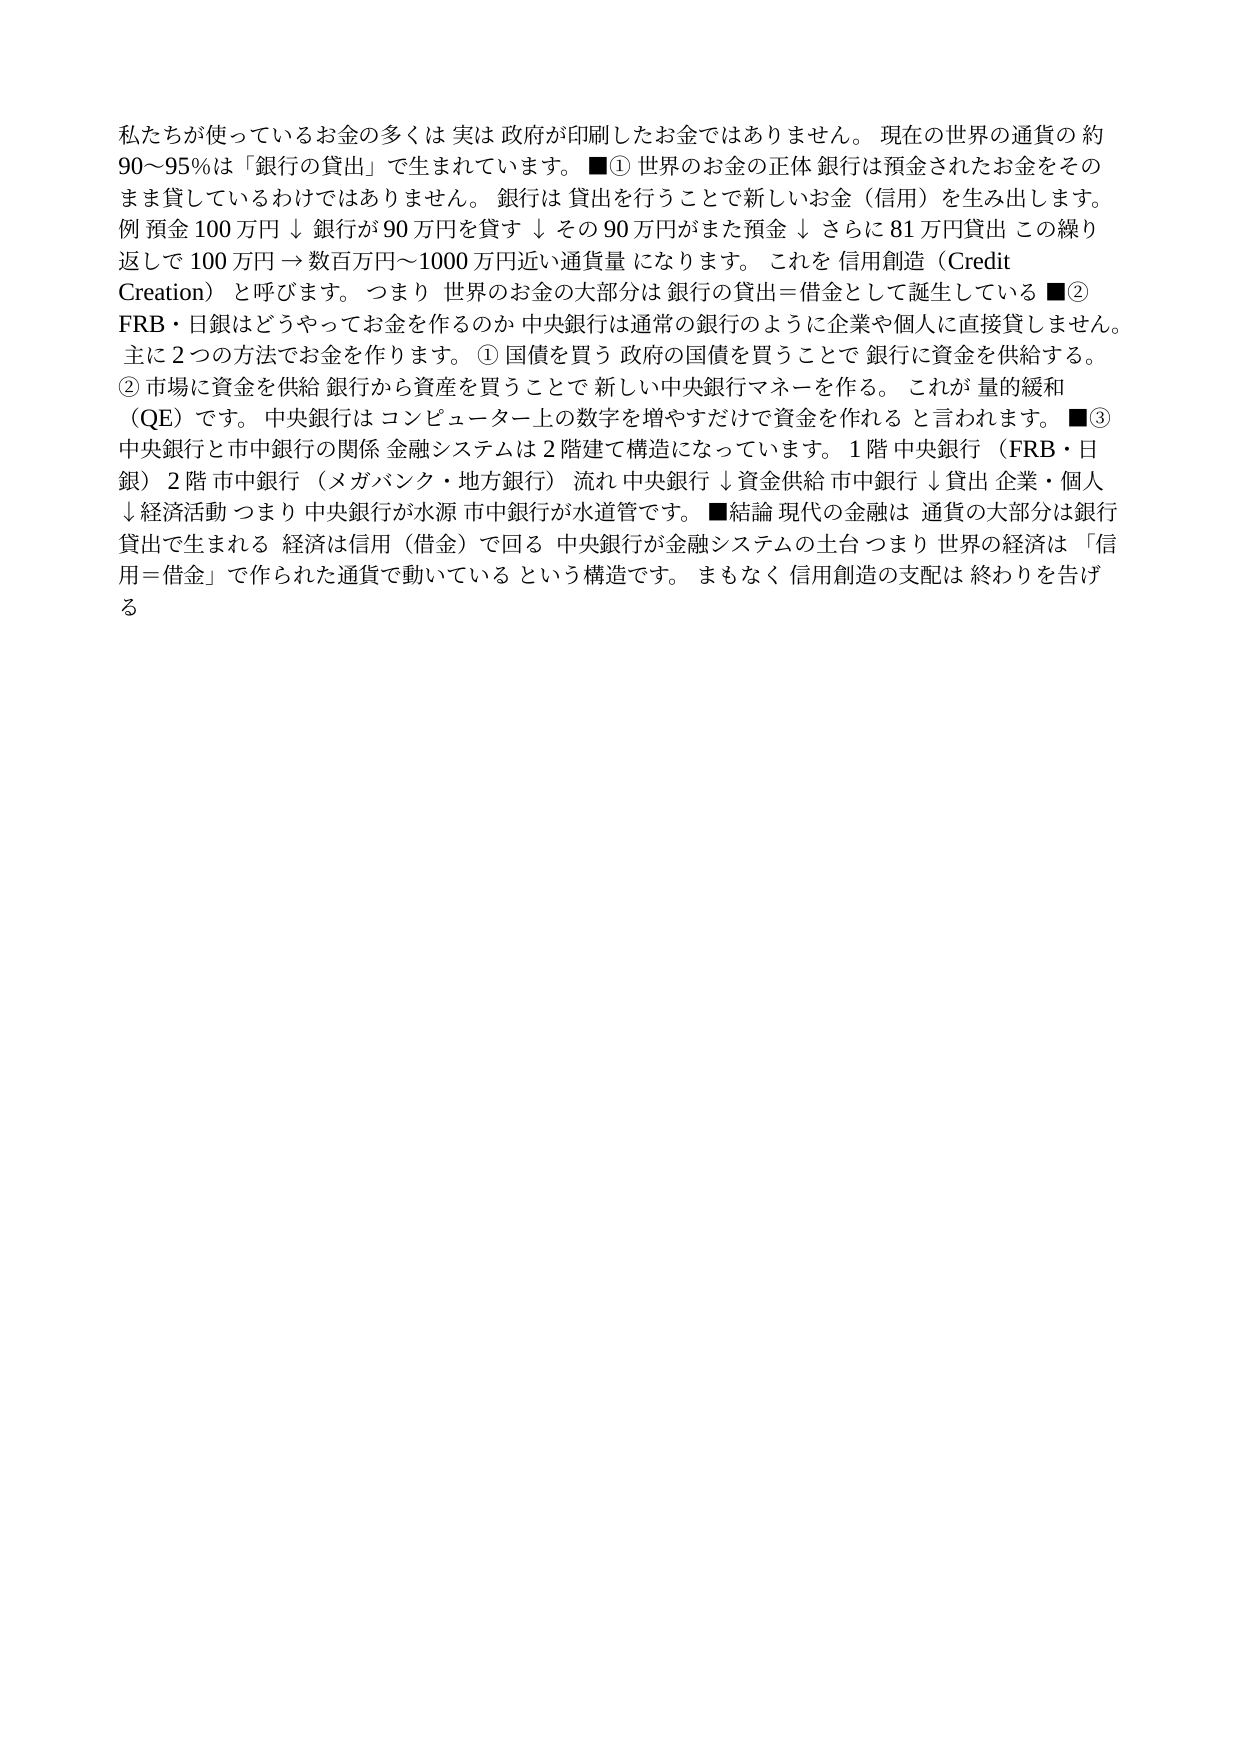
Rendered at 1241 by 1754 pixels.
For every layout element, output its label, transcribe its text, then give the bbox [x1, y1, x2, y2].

text 私たちが使っているお金の多くは 実は 政府が印刷したお金ではありません。 現在の世界の通貨の 約90〜95％は「銀行の貸出」で生まれています。 ■① 世界のお金の正体 銀行は預金されたお金をそのまま貸しているわけではありません。 銀行は 貸出を行うことで新しいお金（信用）を生み出します。 例 預金100万円 ↓ 銀行が90万円を貸す ↓ その90万円がまた預金 ↓ さらに81万円貸出 この繰り返しで 100万円 → 数百万円〜1000万円近い通貨量 になります。 これを 信用創造（Credit Creation） と呼びます。 つまり 世界のお金の大部分は 銀行の貸出＝借金として誕生している ■② FRB・日銀はどうやってお金を作るのか 中央銀行は通常の銀行のように企業や個人に直接貸しません。 主に2つの方法でお金を作ります。 ① 国債を買う 政府の国債を買うことで 銀行に資金を供給する。 ② 市場に資金を供給 銀行から資産を買うことで 新しい中央銀行マネーを作る。 これが 量的緩和（QE）です。 中央銀行は コンピューター上の数字を増やすだけで資金を作れる と言われます。 ■③ 中央銀行と市中銀行の関係 金融システムは 2階建て構造になっています。 1階 中央銀行 （FRB・日銀） 2階 市中銀行 （メガバンク・地方銀行） 流れ 中央銀行 ↓資金供給 市中銀行 ↓貸出 企業・個人 ↓経済活動 つまり 中央銀行が水源 市中銀行が水道管です。 ■結論 現代の金融は 通貨の大部分は銀行貸出で生まれる 経済は信用（借金）で回る 中央銀行が金融システムの土台 つまり 世界の経済は 「信用＝借金」で作られた通貨で動いている という構造です。 まもなく 信用創造の支配は 終わりを告げる [118, 118, 1122, 621]
